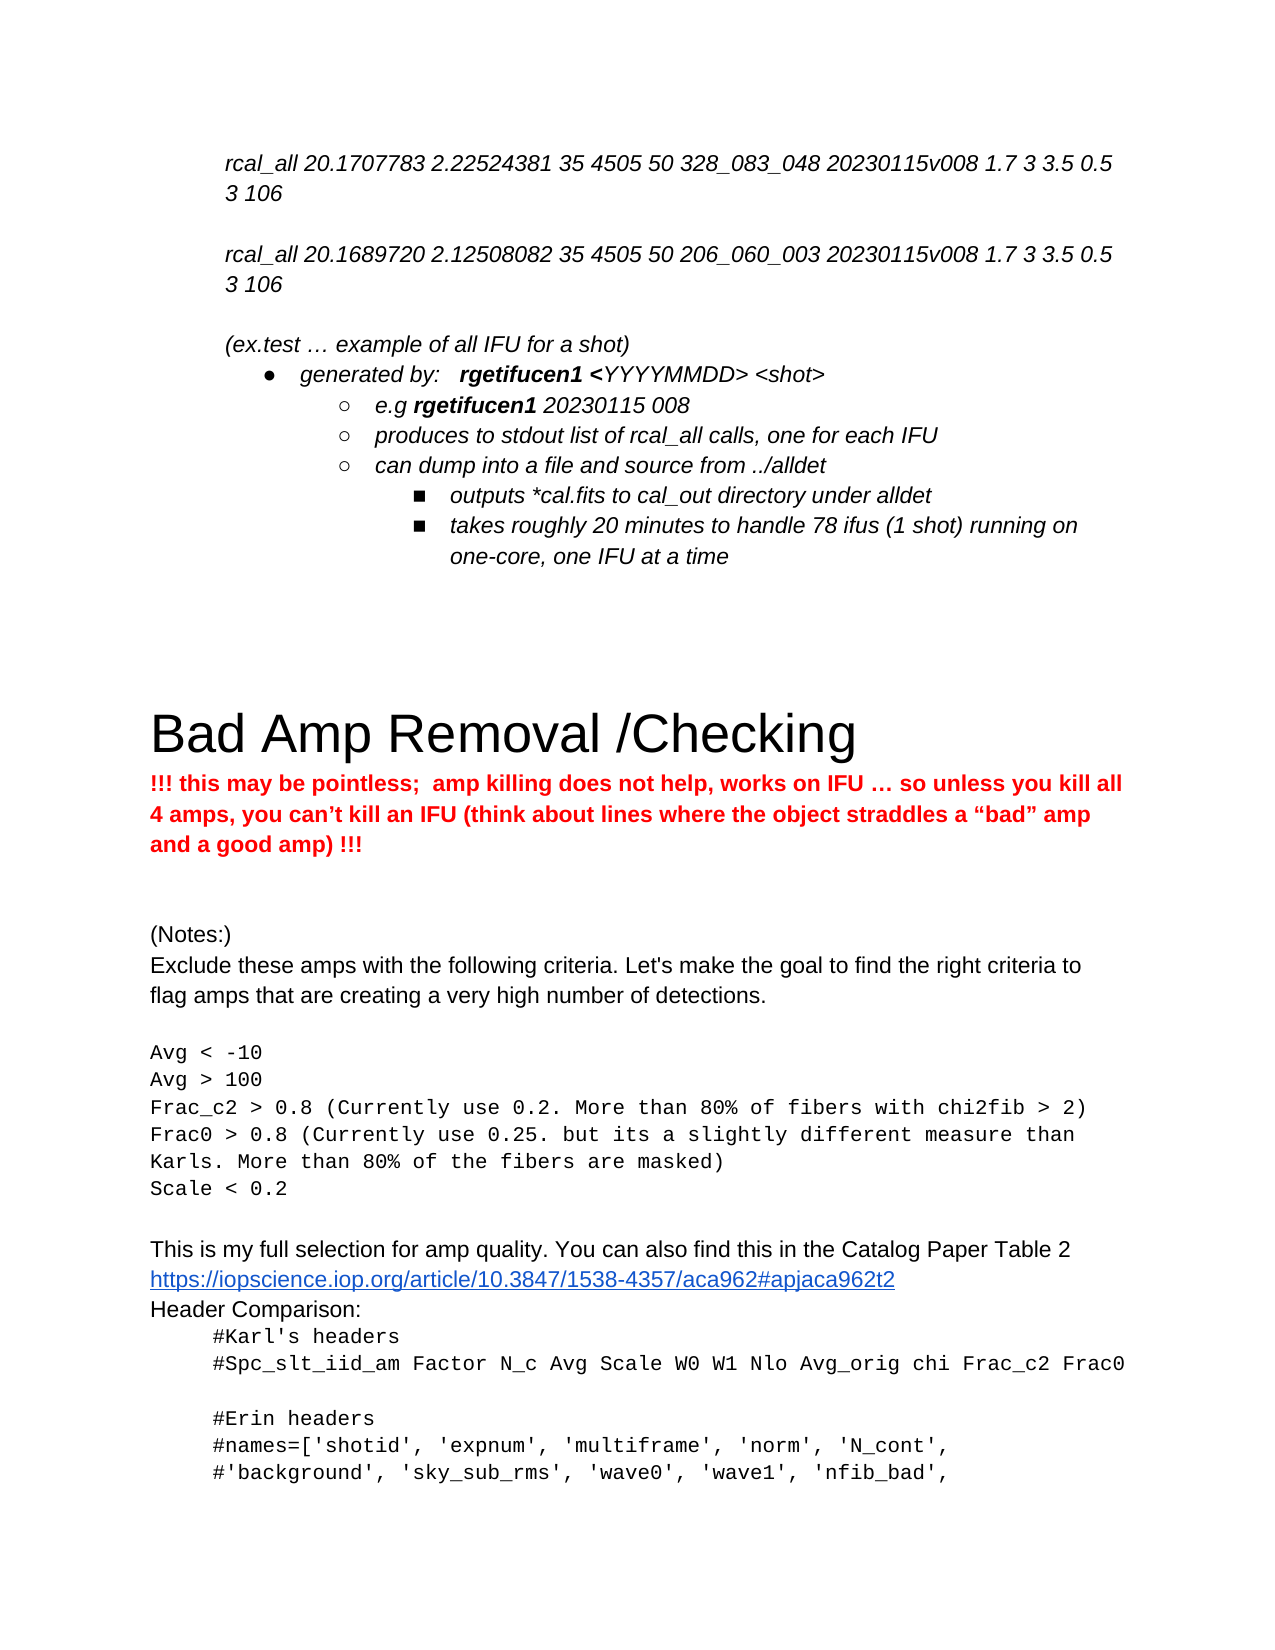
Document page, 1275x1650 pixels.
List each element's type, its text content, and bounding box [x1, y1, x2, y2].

text #'background', 'sky_sub_rms', 'wave0', 'wave1', 'nfib_bad', [212, 1462, 1125, 1486]
text Avg > 100 [150, 1069, 1125, 1093]
list generated by: rgetifucen1 <YYYYMMDD> <shot> [262, 361, 1125, 388]
text Header Comparison: [150, 1296, 1125, 1322]
text Frac0 > 0.8 (Currently use 0.25. but its a slightly different measure than Karls. More than 80% of the fibers are masked) [150, 1124, 1125, 1175]
text rcal_all 20.1707783 2.22524381 35 4505 50 328_083_048 20230115v008 1.7 3 3.5 0.5 3 106 [225, 150, 1125, 207]
text Avg < -10 [150, 1042, 1125, 1066]
text #Karl's headers [212, 1326, 1125, 1350]
text This is my full selection for amp quality. You can also find this in the Catalog Paper Table 2 https://iopscience.iop.org/article/10.3847/1538-4357/aca962#apjaca962t2 [150, 1236, 1125, 1292]
list produces to stdout list of rcal_all calls, one for each IFU [337, 422, 1125, 448]
text #names=['shotid', 'expnum', 'multiframe', 'norm', 'N_cont', [212, 1435, 1125, 1459]
list takes roughly 20 minutes to handle 78 ifus (1 shot) running on one-core, one IFU at a time [412, 512, 1125, 569]
list e.g rgetifucen1 20230115 008 [337, 392, 1125, 418]
text Frac_c2 > 0.8 (Currently use 0.2. More than 80% of fibers with chi2fib > 2) [150, 1097, 1125, 1120]
text Exclude these amps with the following criteria. Let's make the goal to find the right criteria to flag amps that are creating a very high number of detections. [150, 952, 1125, 1008]
text !!! this may be pointless; amp killing does not help, works on IFU … so unless you kill all 4 amps, you can’t kill an IFU (think about lines where the object straddles a “bad” amp and a good amp) !!! [150, 770, 1125, 857]
text rcal_all 20.1689720 2.12508082 35 4505 50 206_060_003 20230115v008 1.7 3 3.5 0.5 3 106 [225, 241, 1125, 297]
text #Spc_slt_iid_am Factor N_c Avg Scale W0 W1 Nlo Avg_orig chi Frac_c2 Frac0 [212, 1353, 1125, 1377]
text (Notes:) [150, 921, 1125, 948]
title Bad Amp Removal /Checking [150, 702, 1125, 764]
text (ex.test … example of all IFU for a shot) [225, 331, 1125, 358]
text #Erin headers [212, 1408, 1125, 1431]
list outputs *cal.fits to cal_out directory under alldet [412, 482, 1125, 509]
text Scale < 0.2 [150, 1178, 1125, 1202]
list can dump into a file and source from ../alldet [337, 452, 1125, 478]
